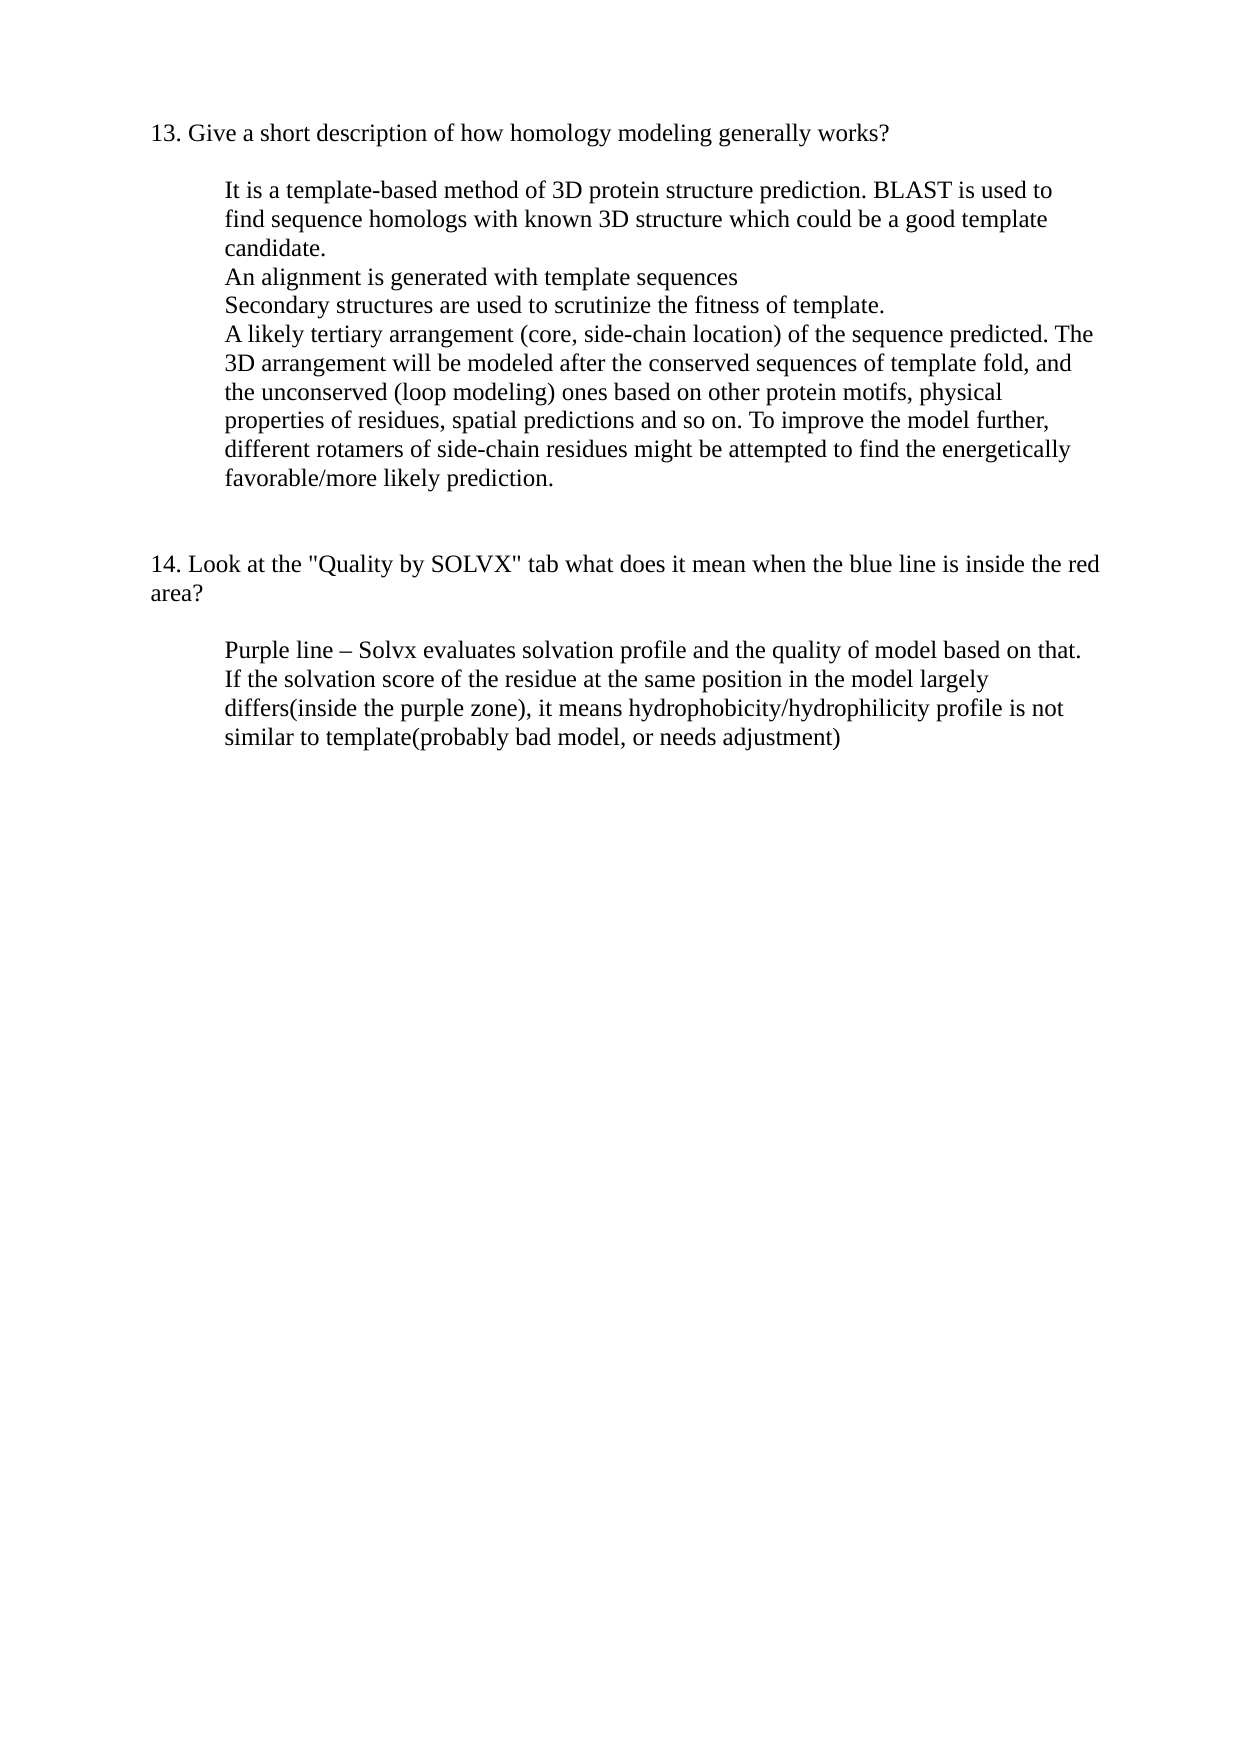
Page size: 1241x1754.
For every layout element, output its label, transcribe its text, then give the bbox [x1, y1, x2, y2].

text 14. Look at the "Quality by SOLVX" tab what does it mean when the blue line is inside the red area? [150, 549, 1123, 607]
text Secondary structures are used to scrutinize the fitness of template. [150, 291, 1123, 319]
text Purple line – Solvx evaluates solvation profile and the quality of model based on that. If the solvation score of the residue at the same position in the model largely differs(inside the purple zone), it means hydrophobicity/hydrophilicity profile is not similar to template(probably bad model, or needs adjustment) [150, 636, 1123, 751]
text It is a template-based method of 3D protein structure prediction. BLAST is used to find sequence homologs with known 3D structure which could be a good template candidate. [150, 176, 1123, 262]
text 13. Give a short description of how homology modeling generally works? [150, 118, 1123, 147]
text A likely tertiary arrangement (core, side-chain location) of the sequence predicted. The 3D arrangement will be modeled after the conserved sequences of template fold, and the unconserved (loop modeling) ones based on other protein motifs, physical properties of residues, spatial predictions and so on. To improve the model further, different rotamers of side-chain residues might be attempted to find the energetically favorable/more likely prediction. [150, 319, 1123, 492]
text An alignment is generated with template sequences [150, 262, 1123, 291]
